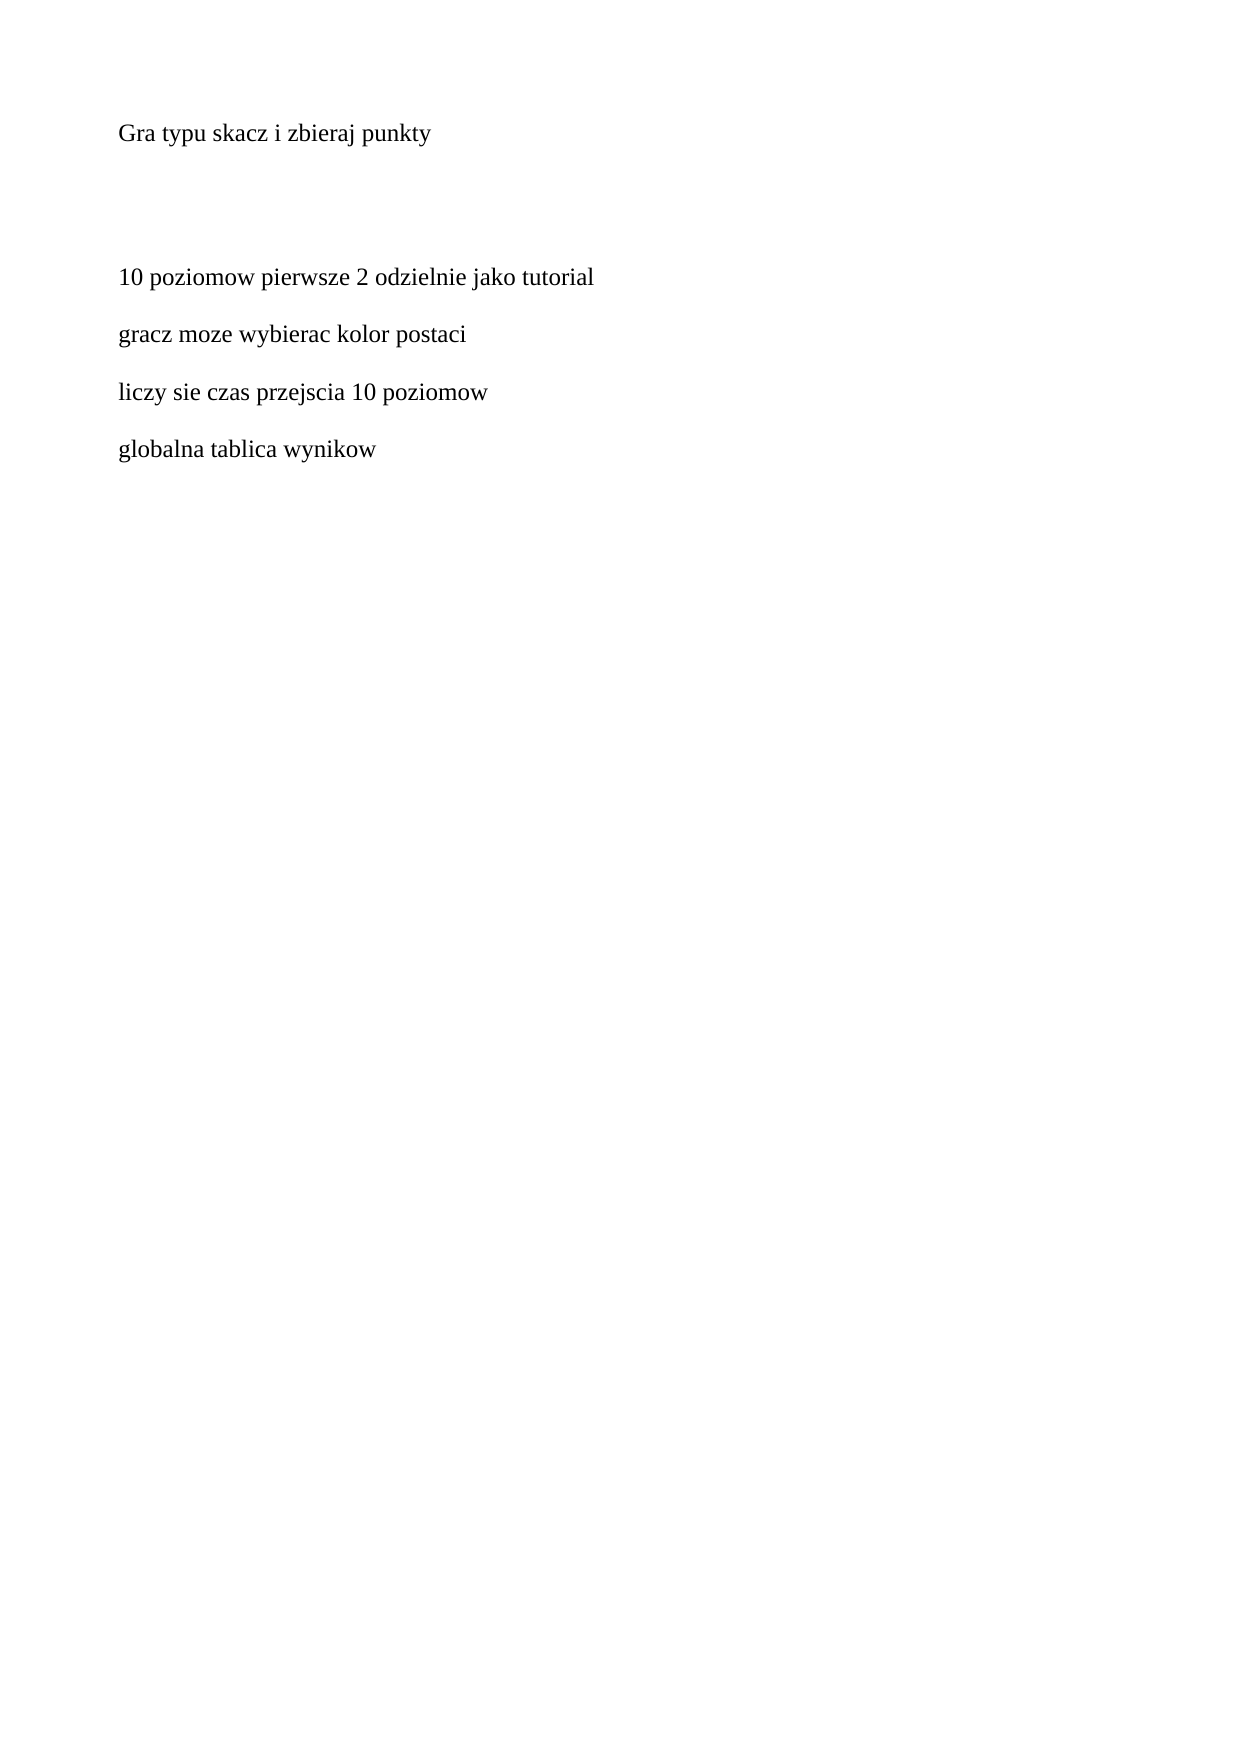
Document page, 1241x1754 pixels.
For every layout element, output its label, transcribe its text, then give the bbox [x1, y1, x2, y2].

text globalna tablica wynikow [118, 434, 1122, 463]
text liczy sie czas przejscia 10 poziomow [118, 377, 1122, 406]
text 10 poziomow pierwsze 2 odzielnie jako tutorial [118, 262, 1122, 291]
text gracz moze wybierac kolor postaci [118, 319, 1122, 348]
text Gra typu skacz i zbieraj punkty [118, 118, 1122, 147]
